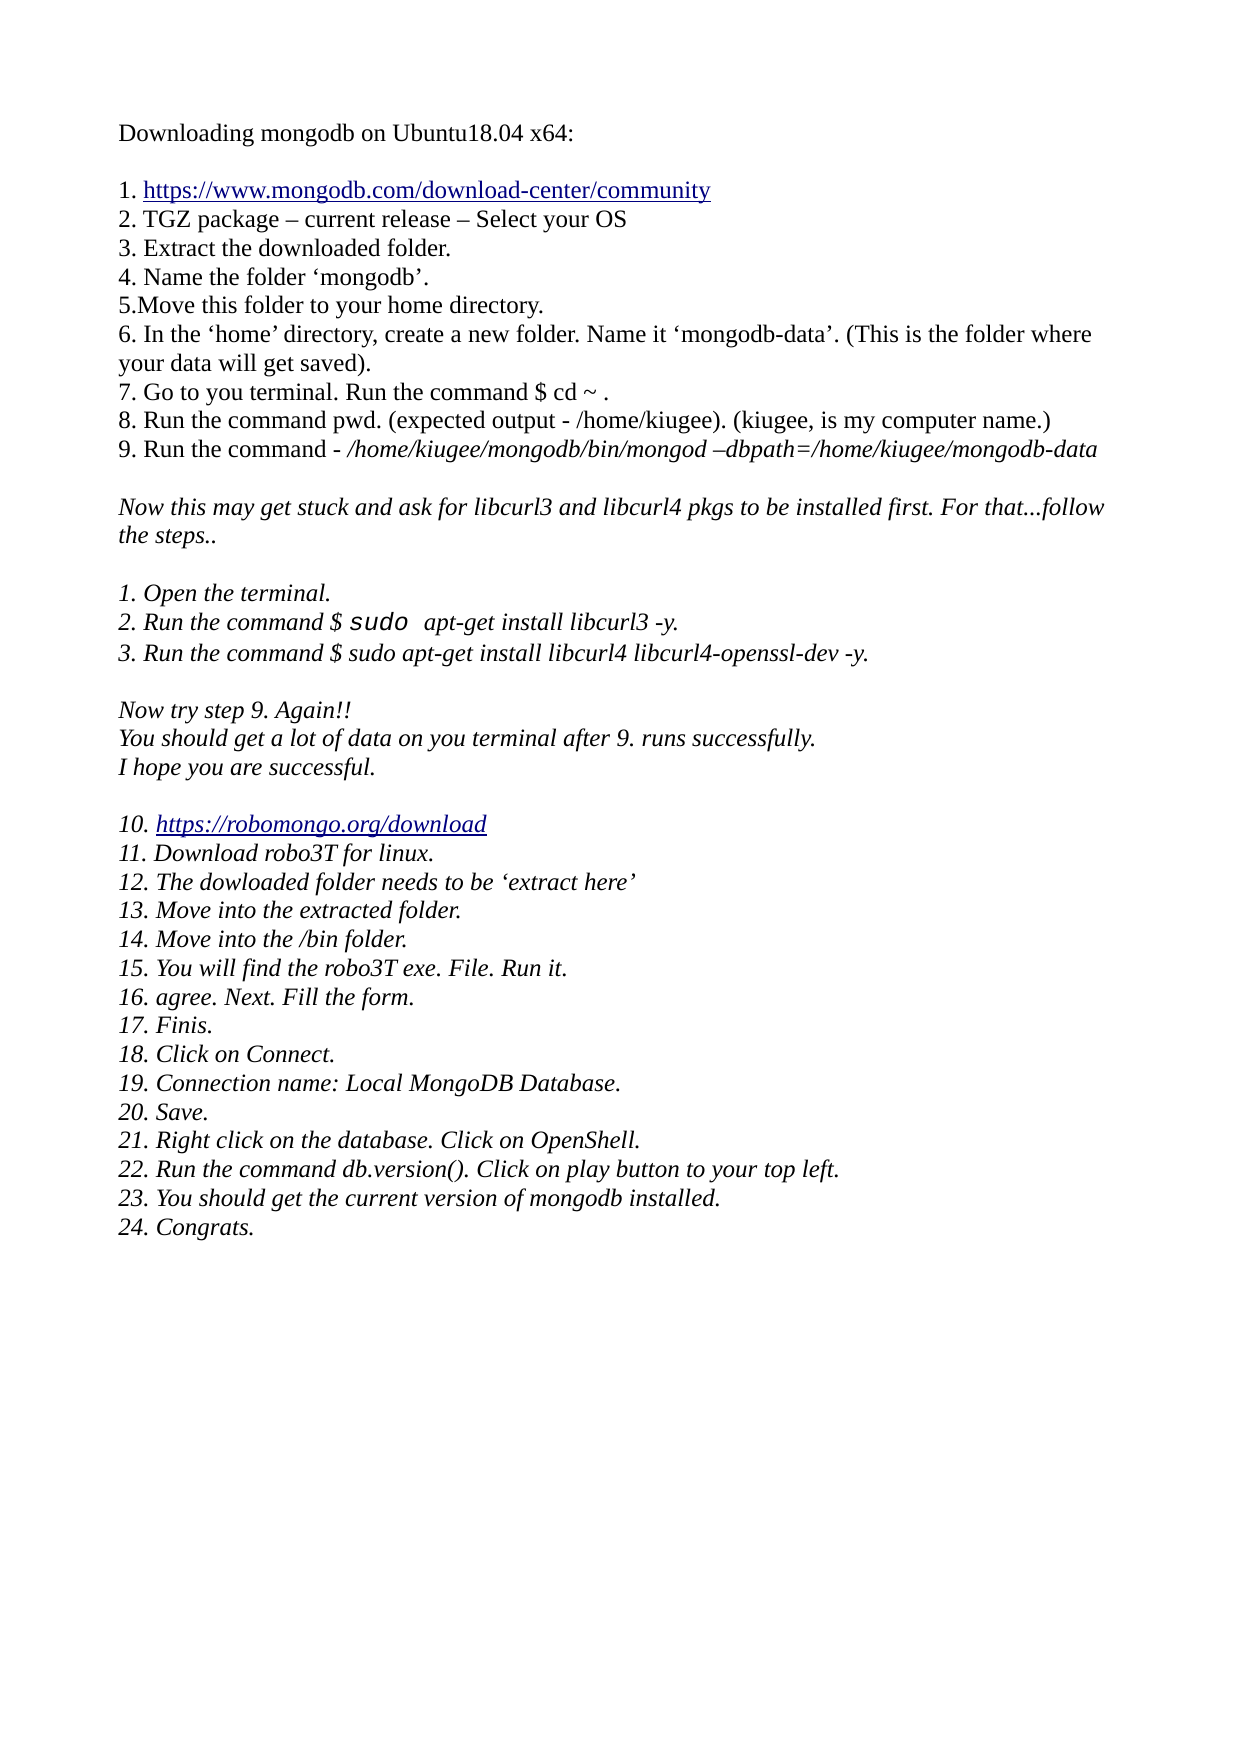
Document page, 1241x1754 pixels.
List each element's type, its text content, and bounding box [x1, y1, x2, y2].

text 18. Click on Connect. [118, 1039, 1122, 1068]
text 14. Move into the /bin folder. [118, 924, 1122, 953]
text 19. Connection name: Local MongoDB Database. [118, 1068, 1122, 1097]
text Now this may get stuck and ask for libcurl3 and libcurl4 pkgs to be installed first. For that...follow the steps.. [118, 492, 1122, 549]
text 21. Right click on the database. Click on OpenShell. [118, 1126, 1122, 1154]
text 10. https://robomongo.org/download [118, 809, 1122, 838]
text You should get a lot of data on you terminal after 9. runs successfully. [118, 723, 1122, 752]
text I hope you are successful. [118, 752, 1122, 781]
text 6. In the ‘home’ directory, create a new folder. Name it ‘mongodb-data’. (This is the folder where your data will get saved). [118, 319, 1122, 377]
text 17. Finis. [118, 1011, 1122, 1039]
text 3. Extract the downloaded folder. [118, 233, 1122, 262]
text 11. Download robo3T for linux. [118, 838, 1122, 867]
text 24. Congrats. [118, 1212, 1122, 1241]
text 16. agree. Next. Fill the form. [118, 982, 1122, 1011]
text 4. Name the folder ‘mongodb’. [118, 262, 1122, 291]
text 1. Open the terminal. [118, 578, 1122, 607]
text Downloading mongodb on Ubuntu18.04 x64: [118, 118, 1122, 147]
text 20. Save. [118, 1097, 1122, 1126]
text 12. The dowloaded folder needs to be ‘extract here’ [118, 867, 1122, 896]
text 1. https://www.mongodb.com/download-center/community [118, 176, 1122, 204]
text 9. Run the command - /home/kiugee/mongodb/bin/mongod –dbpath=/home/kiugee/mongodb-data [118, 434, 1122, 463]
text 15. You will find the robo3T exe. File. Run it. [118, 953, 1122, 982]
text 13. Move into the extracted folder. [118, 896, 1122, 924]
text 8. Run the command pwd. (expected output - /home/kiugee). (kiugee, is my computer name.) [118, 406, 1122, 434]
text 7. Go to you terminal. Run the command $ cd ~ . [118, 377, 1122, 406]
text 2. TGZ package – current release – Select your OS [118, 204, 1122, 233]
text Now try step 9. Again!! [118, 695, 1122, 723]
text 5.Move this folder to your home directory. [118, 291, 1122, 319]
text 2. Run the command $ sudo apt-get install libcurl3 -y. [118, 607, 1122, 638]
text 22. Run the command db.version(). Click on play button to your top left. [118, 1154, 1122, 1183]
text 23. You should get the current version of mongodb installed. [118, 1183, 1122, 1212]
text 3. Run the command $ sudo apt-get install libcurl4 libcurl4-openssl-dev -y. [118, 638, 1122, 666]
